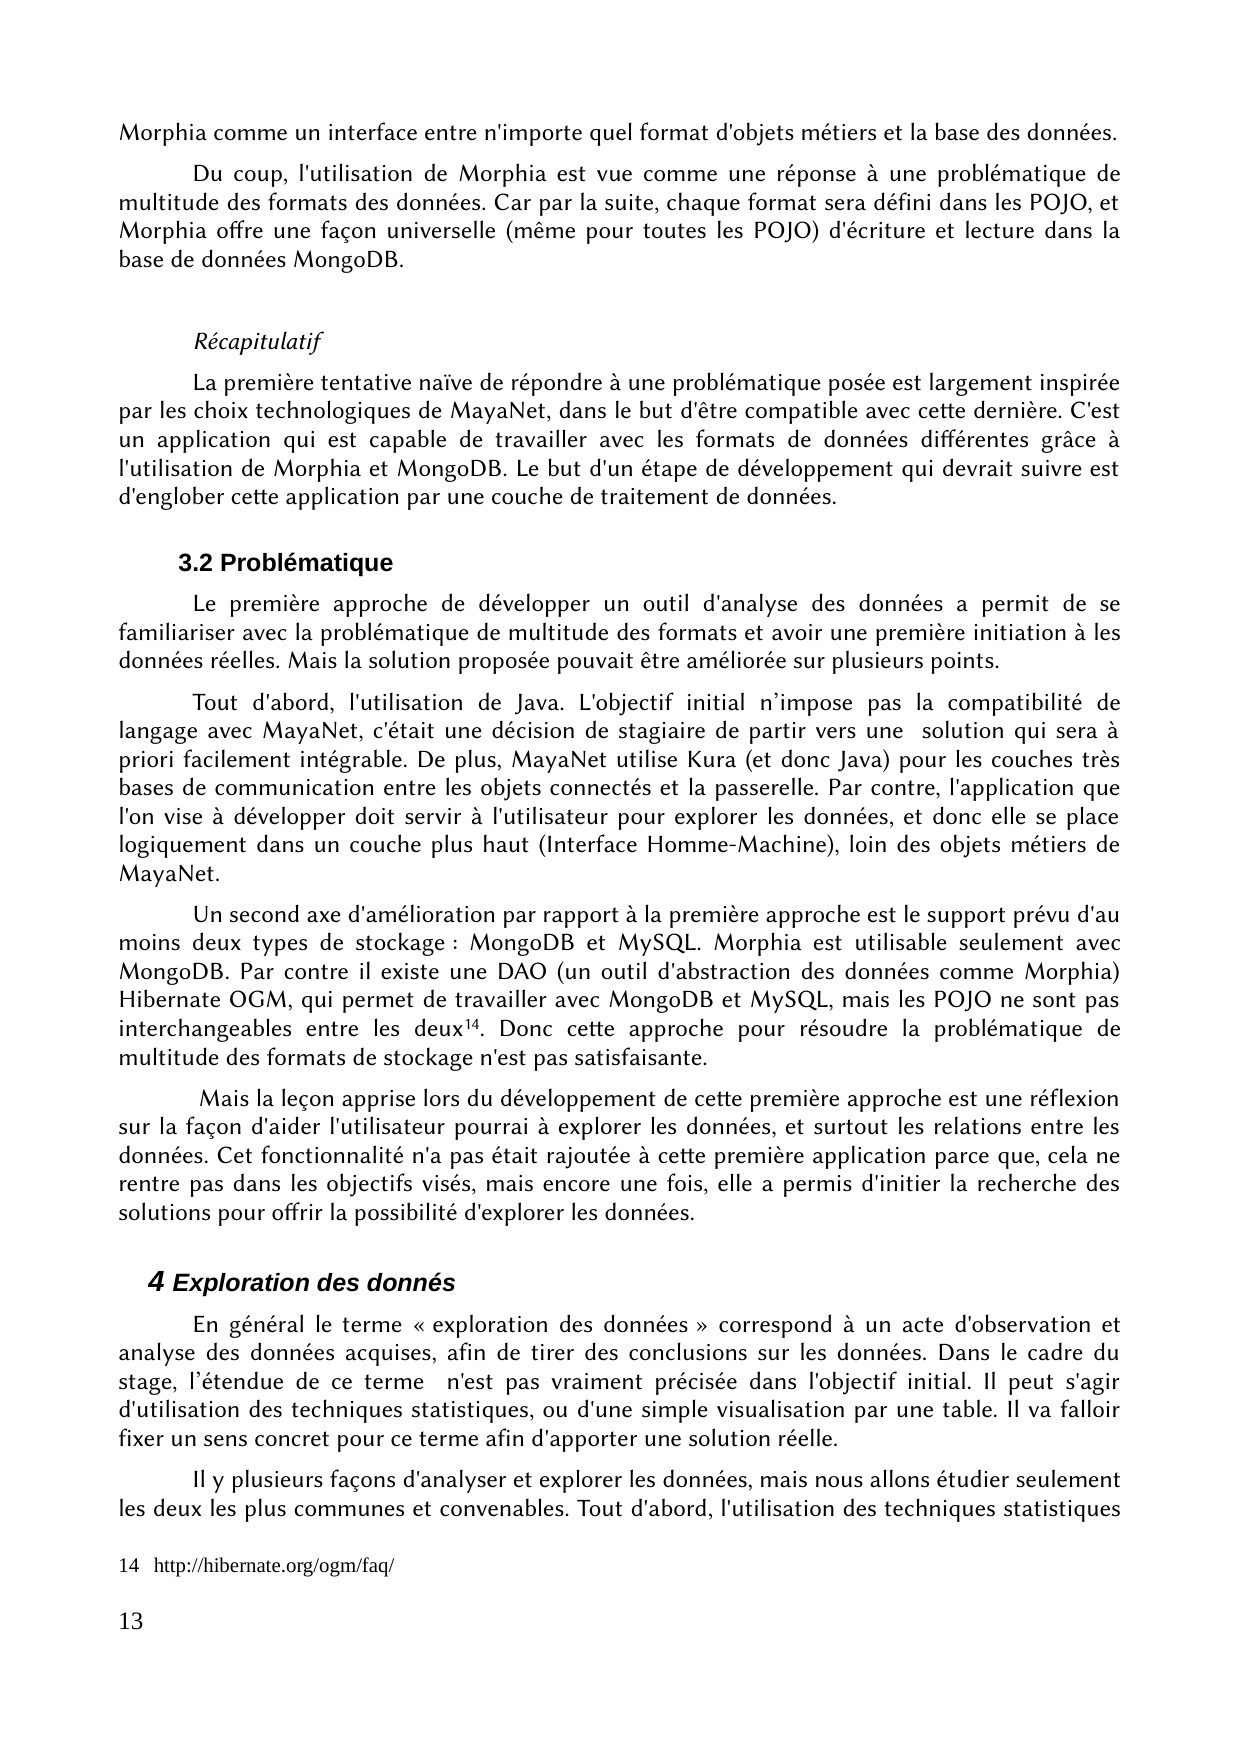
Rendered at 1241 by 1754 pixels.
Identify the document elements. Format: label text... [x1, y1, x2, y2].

text Récapitulatif [118, 327, 1122, 355]
text Tout d'abord, l'utilisation de Java. L'objectif initial n’impose pas la compatibilité de langage avec MayaNet, c'était une décision de stagiaire de partir vers une solution qui sera à priori facilement intégrable. De plus, MayaNet utilise Kura (et donc Java) pour les couches très bases de communication entre les objets connectés et la passerelle. Par contre, l'application que l'on vise à développer doit servir à l'utilisateur pour explorer les données, et donc elle se place logiquement dans un couche plus haut (Interface Homme-Machine), loin des objets métiers de MayaNet. [118, 687, 1122, 887]
text Le première approche de développer un outil d'analyse des données a permit de se familiariser avec la problématique de multitude des formats et avoir une première initiation à les données réelles. Mais la solution proposée pouvait être améliorée sur plusieurs points. [118, 589, 1122, 675]
text Morphia comme un interface entre n'importe quel format d'objets métiers et la base des données. [118, 118, 1122, 147]
text La première tentative naïve de répondre à une problématique posée est largement inspirée par les choix technologiques de MayaNet, dans le but d'être compatible avec cette dernière. C'est un application qui est capable de travailler avec les formats de données différentes grâce à l'utilisation de Morphia et MongoDB. Le but d'un étape de développement qui devrait suivre est d'englober cette application par une couche de traitement de données. [118, 368, 1122, 511]
text Il y plusieurs façons d'analyser et explorer les données, mais nous allons étudier seulement les deux les plus communes et convenables. Tout d'abord, l'utilisation des techniques statistiques [118, 1465, 1122, 1522]
text http://hibernate.org/ogm/faq/ [118, 1553, 1122, 1577]
text En général le terme « exploration des données » correspond à un acte d'observation et analyse des données acquises, afin de tirer des conclusions sur les données. Dans le cadre du stage, l’étendue de ce terme n'est pas vraiment précisée dans l'objectif initial. Il peut s'agir d'utilisation des techniques statistiques, ou d'une simple visualisation par une table. Il va falloir fixer un sens concret pour ce terme afin d'apporter une solution réelle. [118, 1310, 1122, 1452]
subtitle Problématique [118, 548, 1122, 577]
text Un second axe d'amélioration par rapport à la première approche est le support prévu d'au moins deux types de stockage : MongoDB et MySQL. Morphia est utilisable seulement avec MongoDB. Par contre il existe une DAO (un outil d'abstraction des données comme Morphia) Hibernate OGM, qui permet de travailler avec MongoDB et MySQL, mais les POJO ne sont pas interchangeables entre les deux. Donc cette approche pour résoudre la problématique de multitude des formats de stockage n'est pas satisfaisante. [118, 900, 1122, 1071]
subtitle Exploration des donnés [118, 1264, 1122, 1297]
text Mais la leçon apprise lors du développement de cette première approche est une réflexion sur la façon d'aider l'utilisateur pourrai à explorer les données, et surtout les relations entre les données. Cet fonctionnalité n'a pas était rajoutée à cette première application parce que, cela ne rentre pas dans les objectifs visés, mais encore une fois, elle a permis d'initier la recherche des solutions pour offrir la possibilité d'explorer les données. [118, 1083, 1122, 1226]
text Du coup, l'utilisation de Morphia est vue comme une réponse à une problématique de multitude des formats des données. Car par la suite, chaque format sera défini dans les POJO, et Morphia offre une façon universelle (même pour toutes les POJO) d'écriture et lecture dans la base de données MongoDB. [118, 159, 1122, 273]
